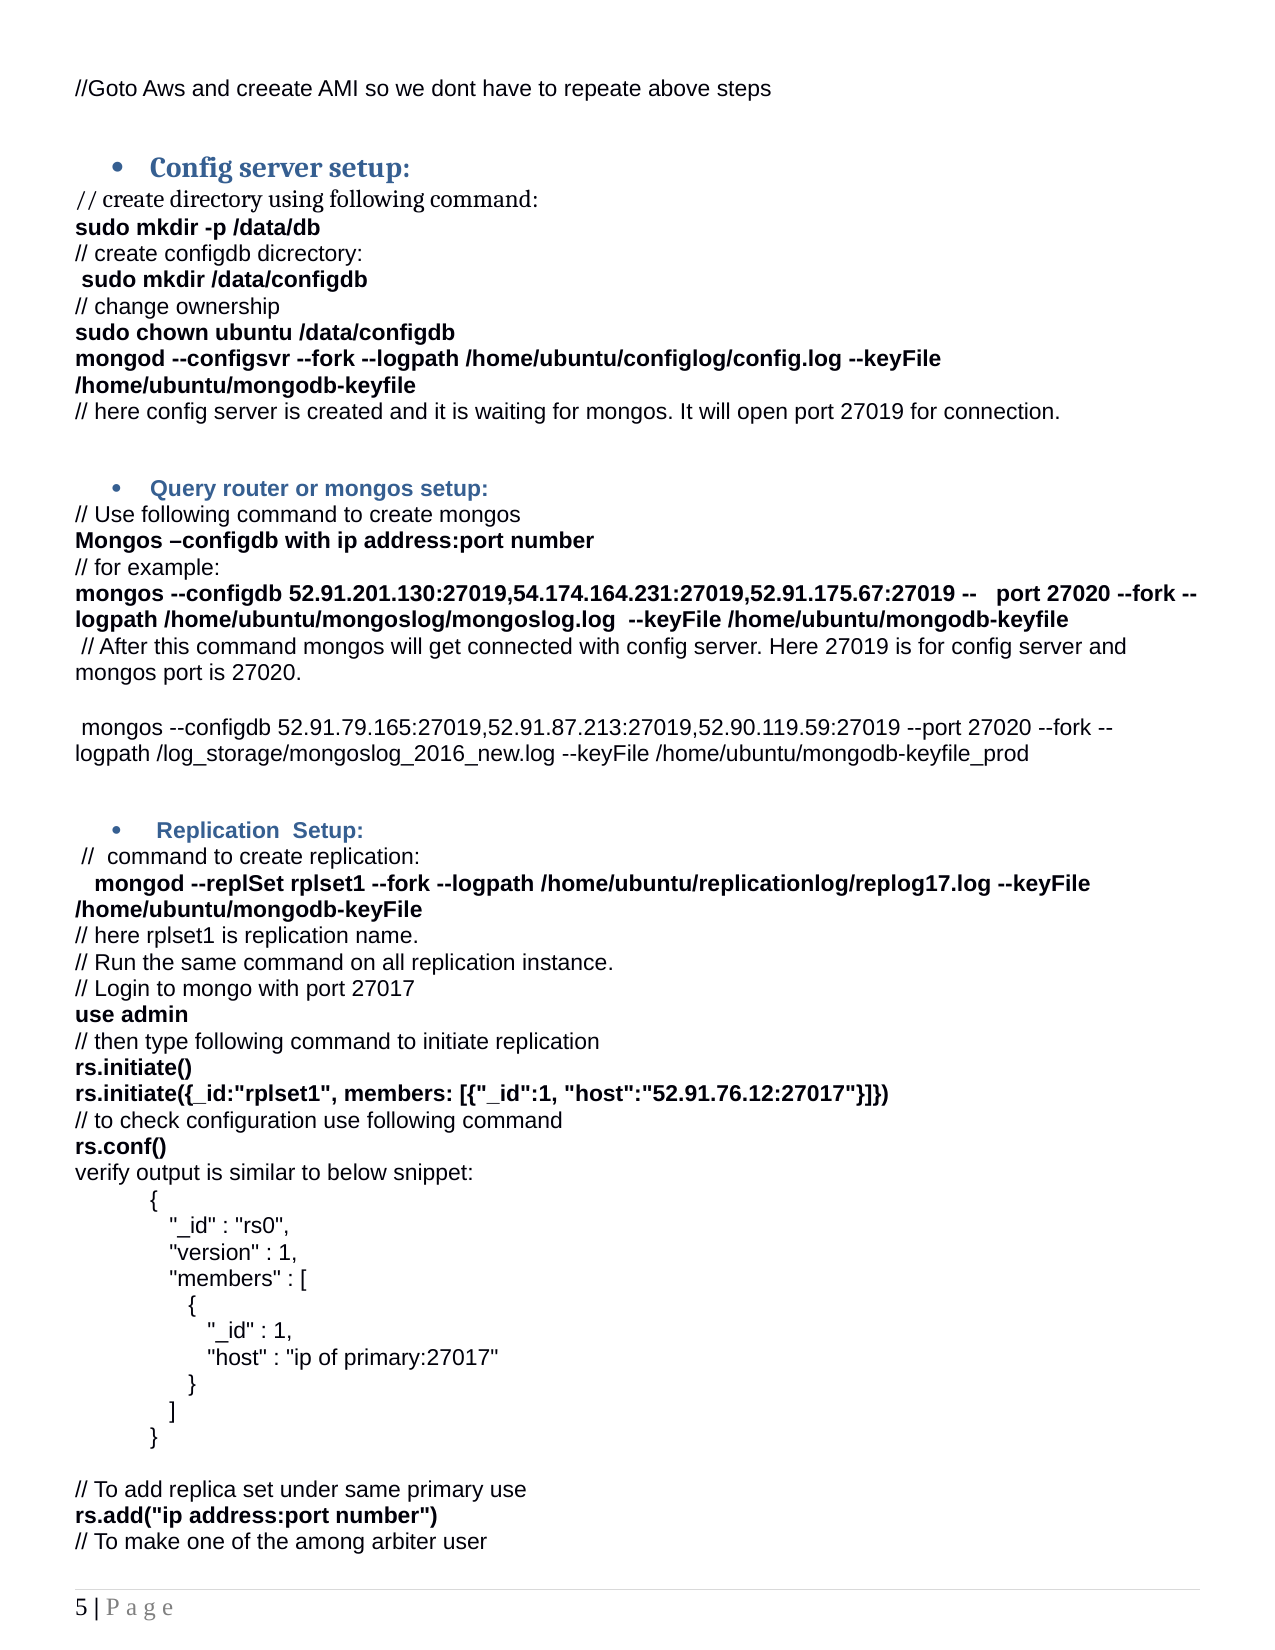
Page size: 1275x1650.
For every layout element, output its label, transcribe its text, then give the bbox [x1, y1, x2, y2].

subtitle Replication Setup: [112, 817, 1200, 843]
text rs.add("ip address:port number") [75, 1502, 1200, 1528]
text // to check configuration use following command [75, 1107, 1200, 1133]
text mongod --configsvr --fork --logpath /home/ubuntu/configlog/config.log --keyFile /home/ubuntu/mongodb-keyfile [75, 345, 1200, 398]
text // then type following command to initiate replication [75, 1028, 1200, 1054]
text // command to create replication: [75, 843, 1200, 869]
text } [150, 1370, 1200, 1397]
text "_id" : "rs0", [150, 1212, 1200, 1238]
text "members" : [ [150, 1265, 1200, 1291]
text } [150, 1423, 1200, 1449]
text sudo mkdir -p /data/db [75, 214, 1200, 240]
text // To add replica set under same primary use [75, 1476, 1200, 1502]
text mongod --replSet rplset1 --fork --logpath /home/ubuntu/replicationlog/replog17.log --keyFile /home/ubuntu/mongodb-keyFile [75, 869, 1200, 922]
text "host" : "ip of primary:27017" [150, 1344, 1200, 1370]
text rs.conf() [75, 1133, 1200, 1159]
text // Login to mongo with port 27017 [75, 975, 1200, 1001]
text verify output is similar to below snippet: [75, 1159, 1200, 1186]
text sudo mkdir /data/configdb [75, 266, 1200, 293]
text // here config server is created and it is waiting for mongos. It will open port 27019 for connection. [75, 398, 1200, 424]
text // for example: [75, 553, 1200, 580]
text // create directory using following command: [75, 185, 1200, 214]
text // change ownership [75, 293, 1200, 319]
text mongos --configdb 52.91.79.165:27019,52.91.87.213:27019,52.90.119.59:27019 --port 27020 --fork --logpath /log_storage/mongoslog_2016_new.log --keyFile /home/ubuntu/mongodb-keyfile_prod [75, 714, 1200, 767]
text { [150, 1186, 1200, 1212]
text rs.initiate({_id:"rplset1", members: [{"_id":1, "host":"52.91.76.12:27017"}]}) [75, 1080, 1200, 1107]
text "_id" : 1, [150, 1317, 1200, 1344]
text // After this command mongos will get connected with config server. Here 27019 is for config server and mongos port is 27020. [75, 633, 1200, 685]
subtitle Query router or mongos setup: [112, 474, 1200, 501]
text // here rplset1 is replication name. [75, 922, 1200, 948]
text "version" : 1, [150, 1238, 1200, 1265]
text // create configdb dicrectory: [75, 240, 1200, 266]
text // To make one of the among arbiter user [75, 1528, 1200, 1555]
text use admin [75, 1001, 1200, 1028]
text rs.initiate() [75, 1054, 1200, 1080]
text sudo chown ubuntu /data/configdb [75, 319, 1200, 345]
text { [150, 1291, 1200, 1317]
text ] [150, 1397, 1200, 1423]
text // Run the same command on all replication instance. [75, 948, 1200, 975]
subtitle Config server setup: [112, 151, 1200, 185]
text // Use following command to create mongos [75, 501, 1200, 527]
text Mongos –configdb with ip address:port number [75, 527, 1200, 553]
text mongos --configdb 52.91.201.130:27019,54.174.164.231:27019,52.91.175.67:27019 -- port 27020 --fork --logpath /home/ubuntu/mongoslog/mongoslog.log --keyFile /home/ubuntu/mongodb-keyfile [75, 580, 1200, 633]
text //Goto Aws and creeate AMI so we dont have to repeate above steps [75, 75, 1200, 101]
